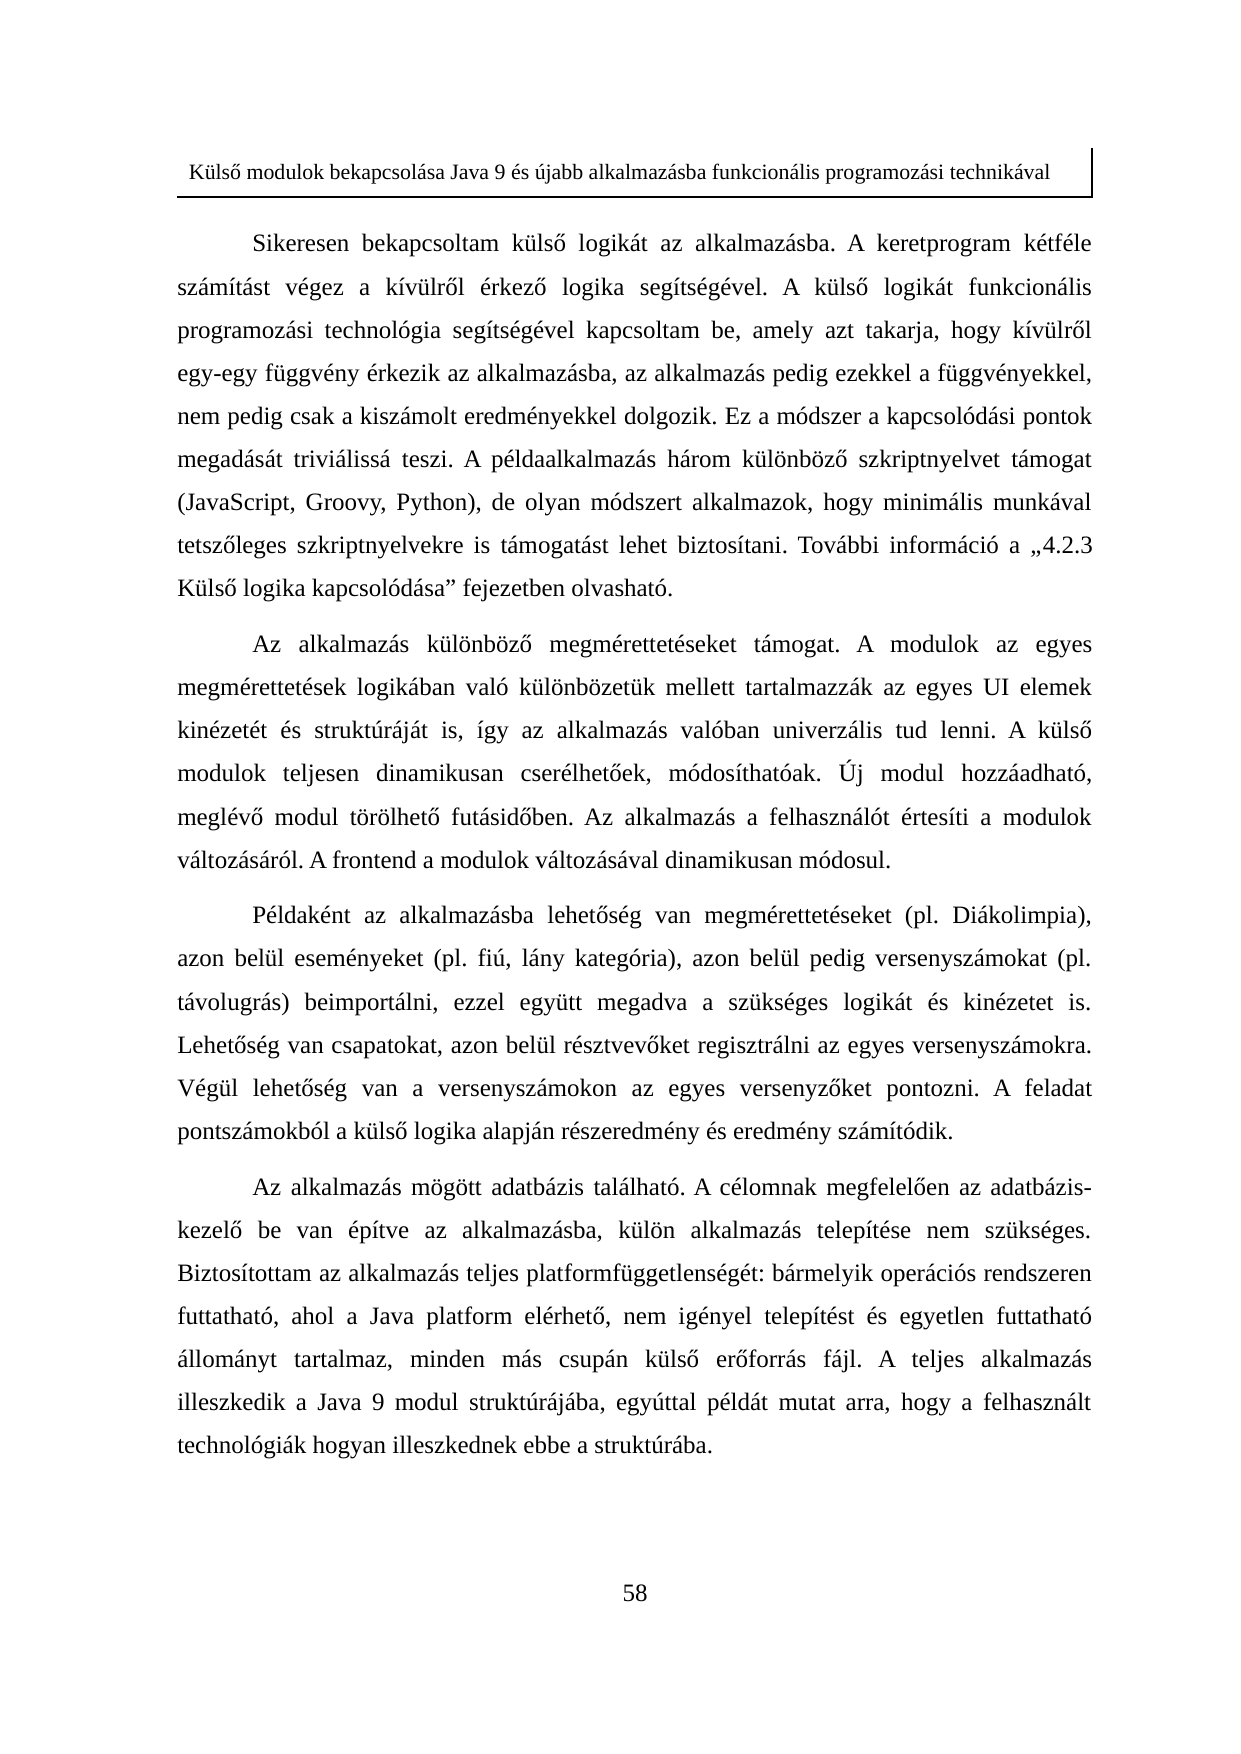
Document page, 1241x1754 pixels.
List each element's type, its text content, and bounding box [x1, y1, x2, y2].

text Példaként az alkalmazásba lehetőség van megmérettetéseket (pl. Diákolimpia), azon belül eseményeket (pl. fiú, lány kategória), azon belül pedig versenyszámokat (pl. távolugrás) beimportálni, ezzel együtt megadva a szükséges logikát és kinézetet is. Lehetőség van csapatokat, azon belül résztvevőket regisztrálni az egyes versenyszámokra. Végül lehetőség van a versenyszámokon az egyes versenyzőket pontozni. A feladat pontszámokból a külső logika alapján részeredmény és eredmény számítódik. [177, 900, 1093, 1145]
text Az alkalmazás mögött adatbázis található. A célomnak megfelelően az adatbázis-kezelő be van építve az alkalmazásba, külön alkalmazás telepítése nem szükséges. Biztosítottam az alkalmazás teljes platformfüggetlenségét: bármelyik operációs rendszeren futtatható, ahol a Java platform elérhető, nem igényel telepítést és egyetlen futtatható állományt tartalmaz, minden más csupán külső erőforrás fájl. A teljes alkalmazás illeszkedik a Java 9 modul struktúrájába, egyúttal példát mutat arra, hogy a felhasznált technológiák hogyan illeszkednek ebbe a struktúrába. [177, 1172, 1093, 1459]
text Az alkalmazás különböző megmérettetéseket támogat. A modulok az egyes megmérettetések logikában való különbözetük mellett tartalmazzák az egyes UI elemek kinézetét és struktúráját is, így az alkalmazás valóban univerzális tud lenni. A külső modulok teljesen dinamikusan cserélhetőek, módosíthatóak. Új modul hozzáadható, meglévő modul törölhető futásidőben. Az alkalmazás a felhasználót értesíti a modulok változásáról. A frontend a modulok változásával dinamikusan módosul. [177, 629, 1093, 873]
text Sikeresen bekapcsoltam külső logikát az alkalmazásba. A keretprogram kétféle számítást végez a kívülről érkező logika segítségével. A külső logikát funkcionális programozási technológia segítségével kapcsoltam be, amely azt takarja, hogy kívülről egy-egy függvény érkezik az alkalmazásba, az alkalmazás pedig ezekkel a függvényekkel, nem pedig csak a kiszámolt eredményekkel dolgozik. Ez a módszer a kapcsolódási pontok megadását triviálissá teszi. A példaalkalmazás három különböző szkriptnyelvet támogat (JavaScript, Groovy, Python), de olyan módszert alkalmazok, hogy minimális munkával tetszőleges szkriptnyelvekre is támogatást lehet biztosítani. További információ a „4.2.3 Külső logika kapcsolódása” fejezetben olvasható. [177, 228, 1093, 602]
